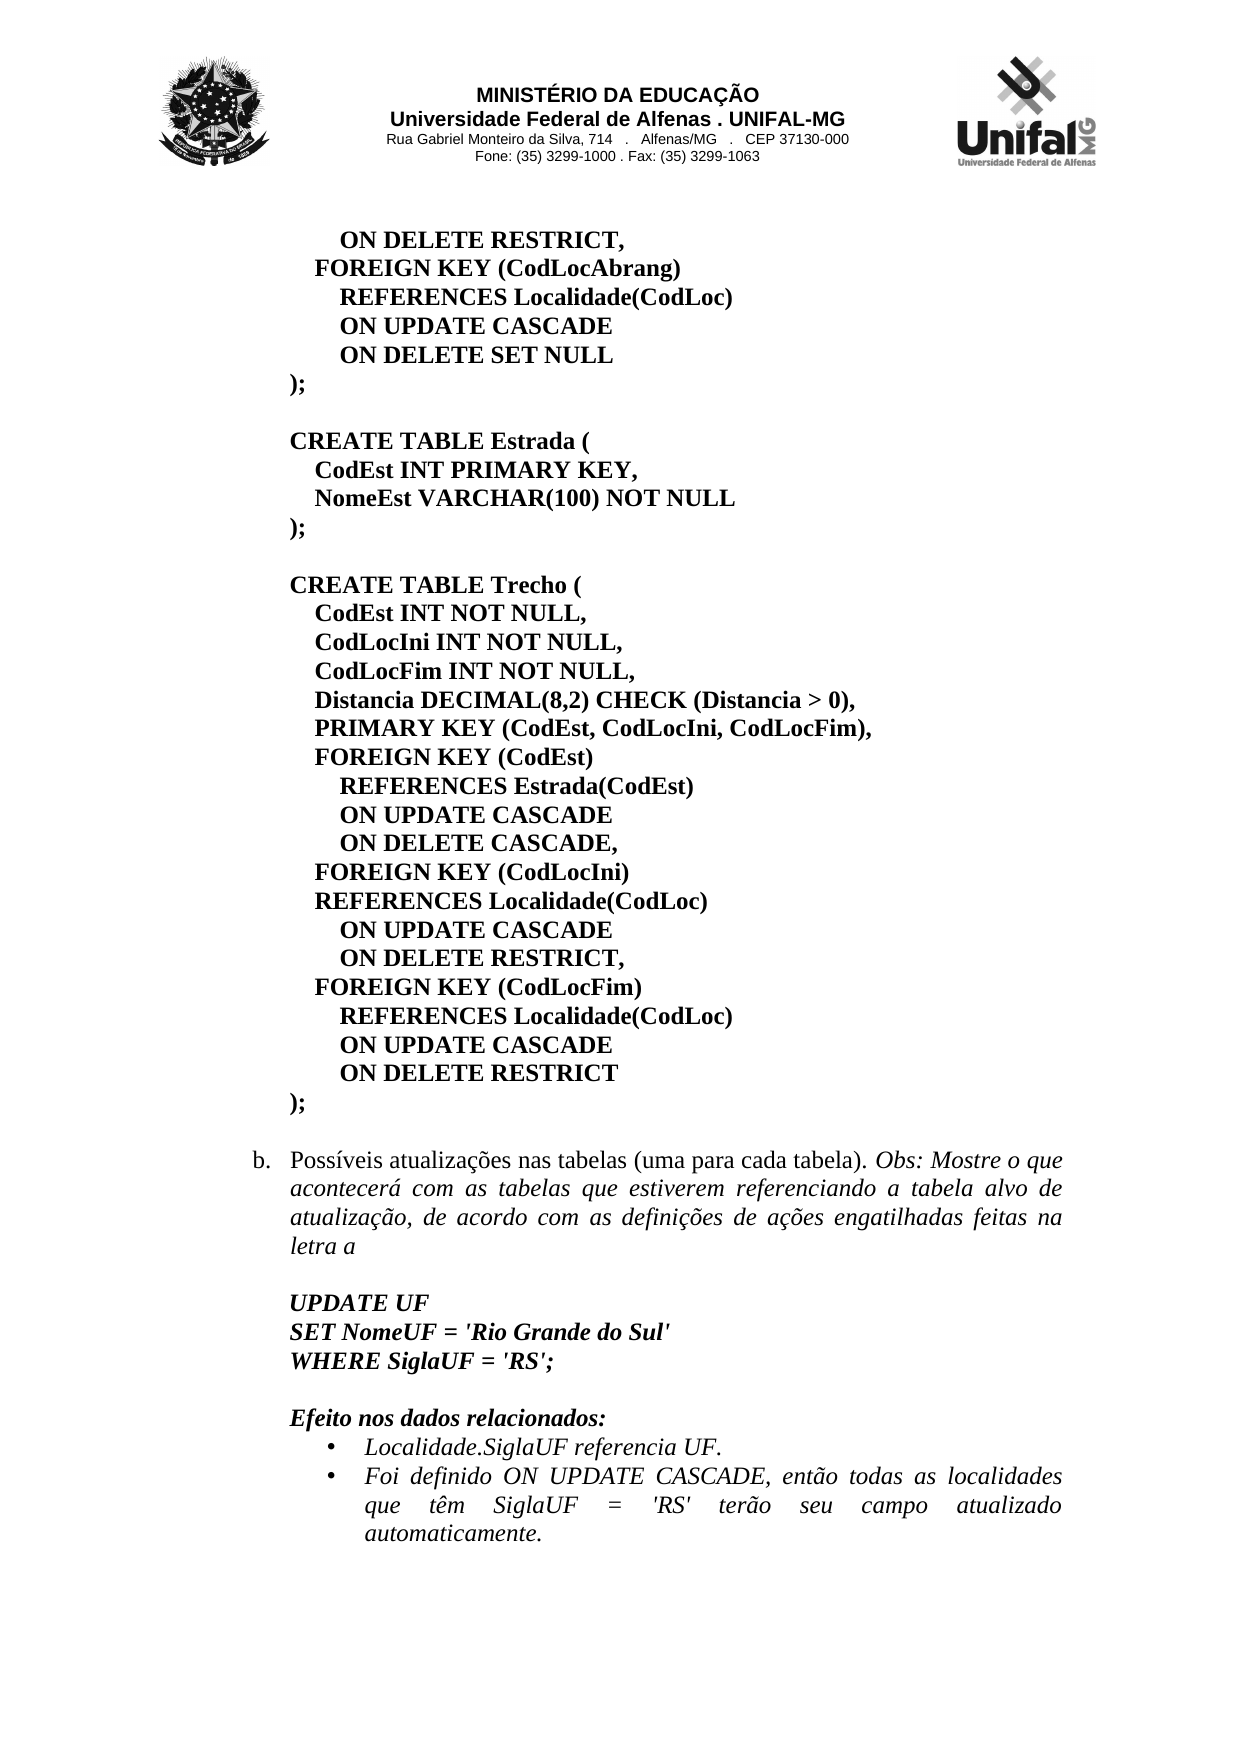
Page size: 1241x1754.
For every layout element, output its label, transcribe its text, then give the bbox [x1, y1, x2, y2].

list Foi definido ON UPDATE CASCADE, então todas as localidades que têm SiglaUF = 'RS' terão seu campo atualizado automaticamente. [327, 1461, 1063, 1547]
text CREATE TABLE Estrada ( [289, 426, 1063, 455]
text SET NomeUF = 'Rio Grande do Sul' [289, 1317, 1063, 1346]
text ON DELETE SET NULL [289, 340, 1063, 368]
text FOREIGN KEY (CodEst) [289, 742, 1063, 771]
text FOREIGN KEY (CodLocIni) [289, 857, 1063, 886]
text CodLocFim INT NOT NULL, [289, 656, 1063, 685]
text ); [289, 368, 1063, 397]
text PRIMARY KEY (CodEst, CodLocIni, CodLocFim), [289, 713, 1063, 742]
text REFERENCES Localidade(CodLoc) [289, 1001, 1063, 1030]
text ON DELETE RESTRICT, [289, 225, 1063, 253]
text REFERENCES Localidade(CodLoc) [289, 886, 1063, 915]
text UPDATE UF [177, 1288, 1063, 1317]
text ON UPDATE CASCADE [289, 915, 1063, 943]
text ON UPDATE CASCADE [289, 1030, 1063, 1058]
text CodEst INT PRIMARY KEY, [289, 455, 1063, 483]
text ON DELETE RESTRICT [289, 1058, 1063, 1087]
text ); [289, 1087, 1063, 1116]
text FOREIGN KEY (CodLocFim) [289, 972, 1063, 1001]
text FOREIGN KEY (CodLocAbrang) [289, 253, 1063, 282]
list Possíveis atualizações nas tabelas (uma para cada tabela). Obs: Mostre o que acontecerá com as tabelas que estiverem referenciando a tabela alvo de atualização, de acordo com as definições de ações engatilhadas feitas na letra a [252, 1145, 1063, 1260]
text ON UPDATE CASCADE [289, 800, 1063, 828]
text REFERENCES Estrada(CodEst) [289, 771, 1063, 800]
text NomeEst VARCHAR(100) NOT NULL [289, 483, 1063, 512]
text ON UPDATE CASCADE [289, 311, 1063, 340]
text REFERENCES Localidade(CodLoc) [289, 282, 1063, 311]
picture [158, 56, 270, 166]
picture [957, 56, 1096, 166]
text Efeito nos dados relacionados: [289, 1403, 1063, 1432]
text CodEst INT NOT NULL, [289, 598, 1063, 627]
text CodLocIni INT NOT NULL, [289, 627, 1063, 656]
text Distancia DECIMAL(8,2) CHECK (Distancia > 0), [289, 685, 1063, 713]
text CREATE TABLE Trecho ( [289, 570, 1063, 598]
text ON DELETE CASCADE, [289, 828, 1063, 857]
list Localidade.SiglaUF referencia UF. [327, 1432, 1063, 1461]
text ); [289, 512, 1063, 541]
text ON DELETE RESTRICT, [289, 943, 1063, 972]
text WHERE SiglaUF = 'RS'; [289, 1346, 1063, 1375]
